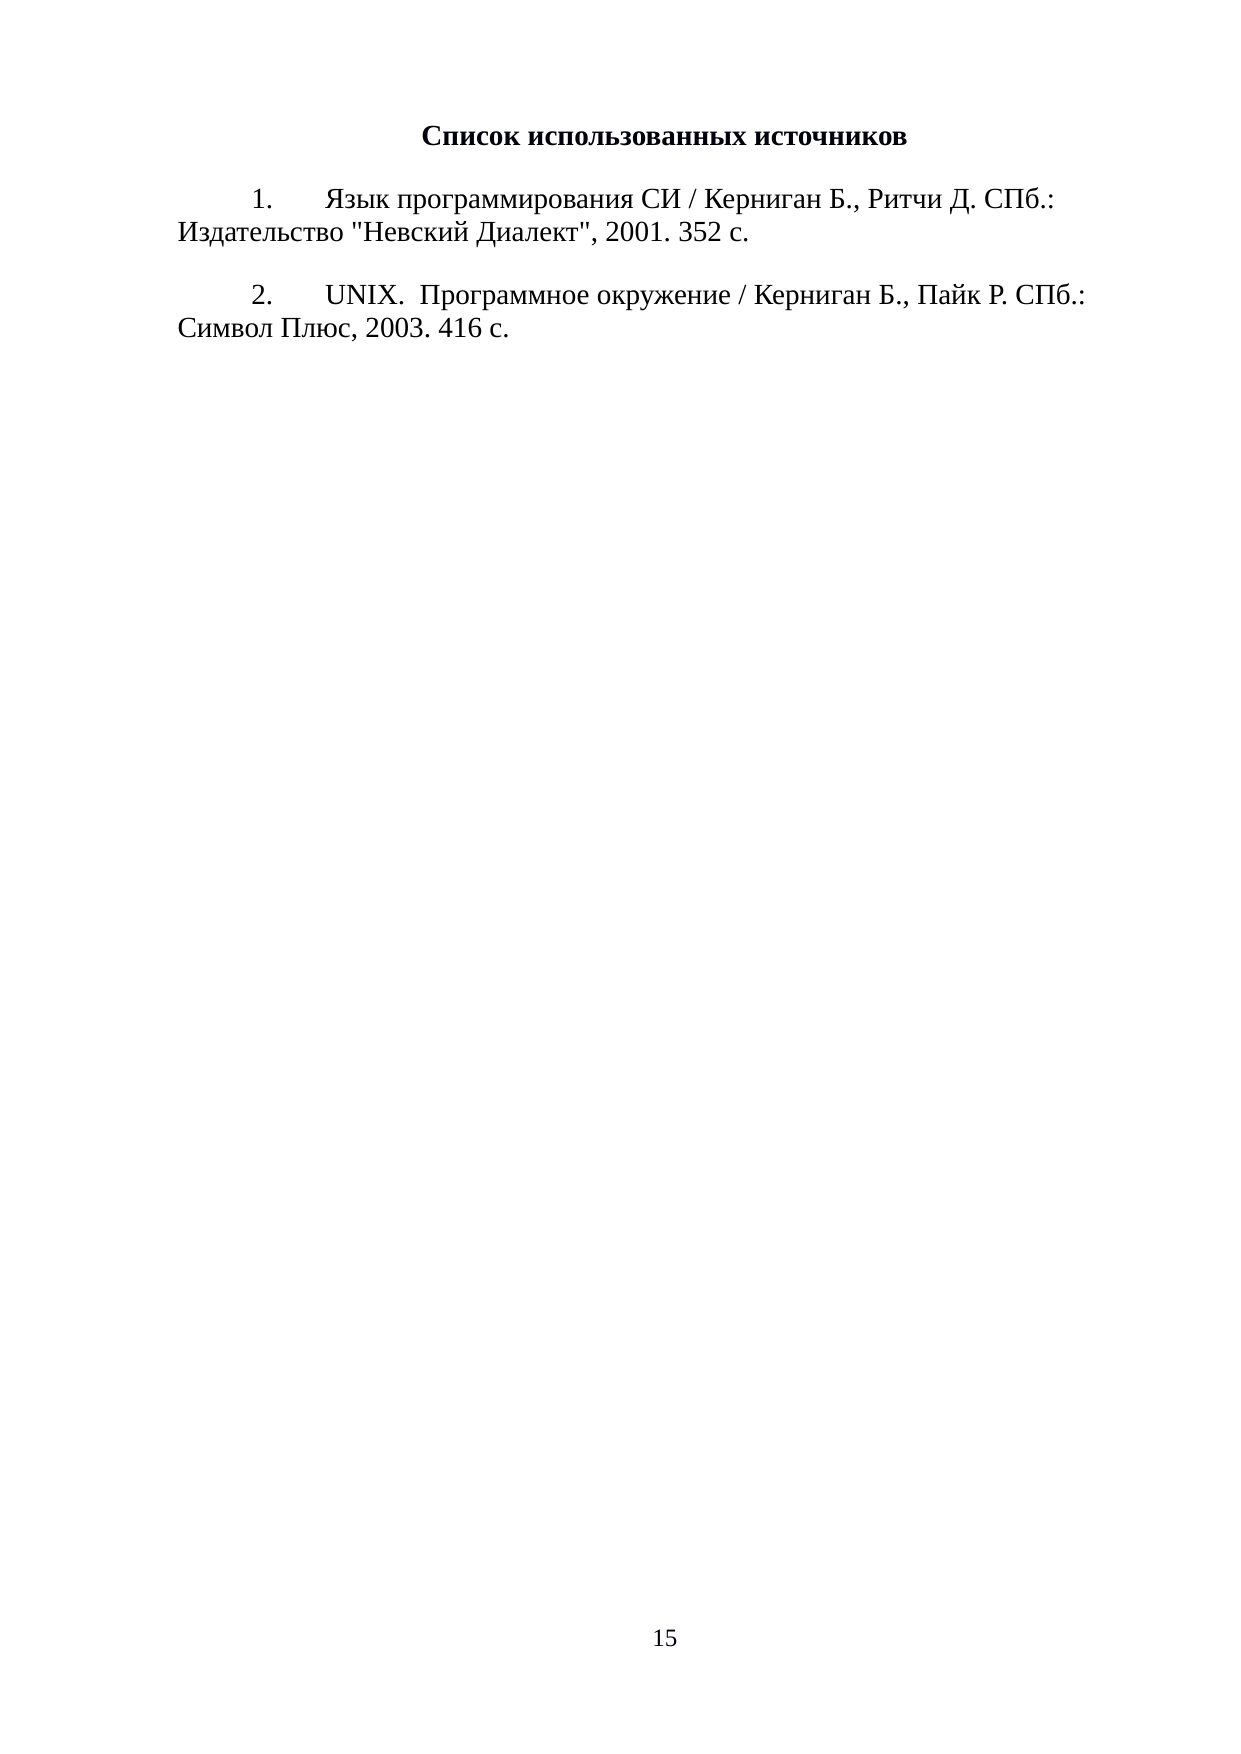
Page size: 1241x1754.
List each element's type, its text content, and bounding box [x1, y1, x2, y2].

text 1. Язык программирования СИ / Керниган Б., Ритчи Д. СПб.: Издательство "Невский Диалект", 2001. 352 с. [177, 181, 1152, 248]
subtitle Список использованных источников [177, 118, 1152, 152]
text 2. UNIX. Программное окружение / Керниган Б., Пайк Р. СПб.: Символ Плюс, 2003. 416 с. [177, 277, 1152, 344]
